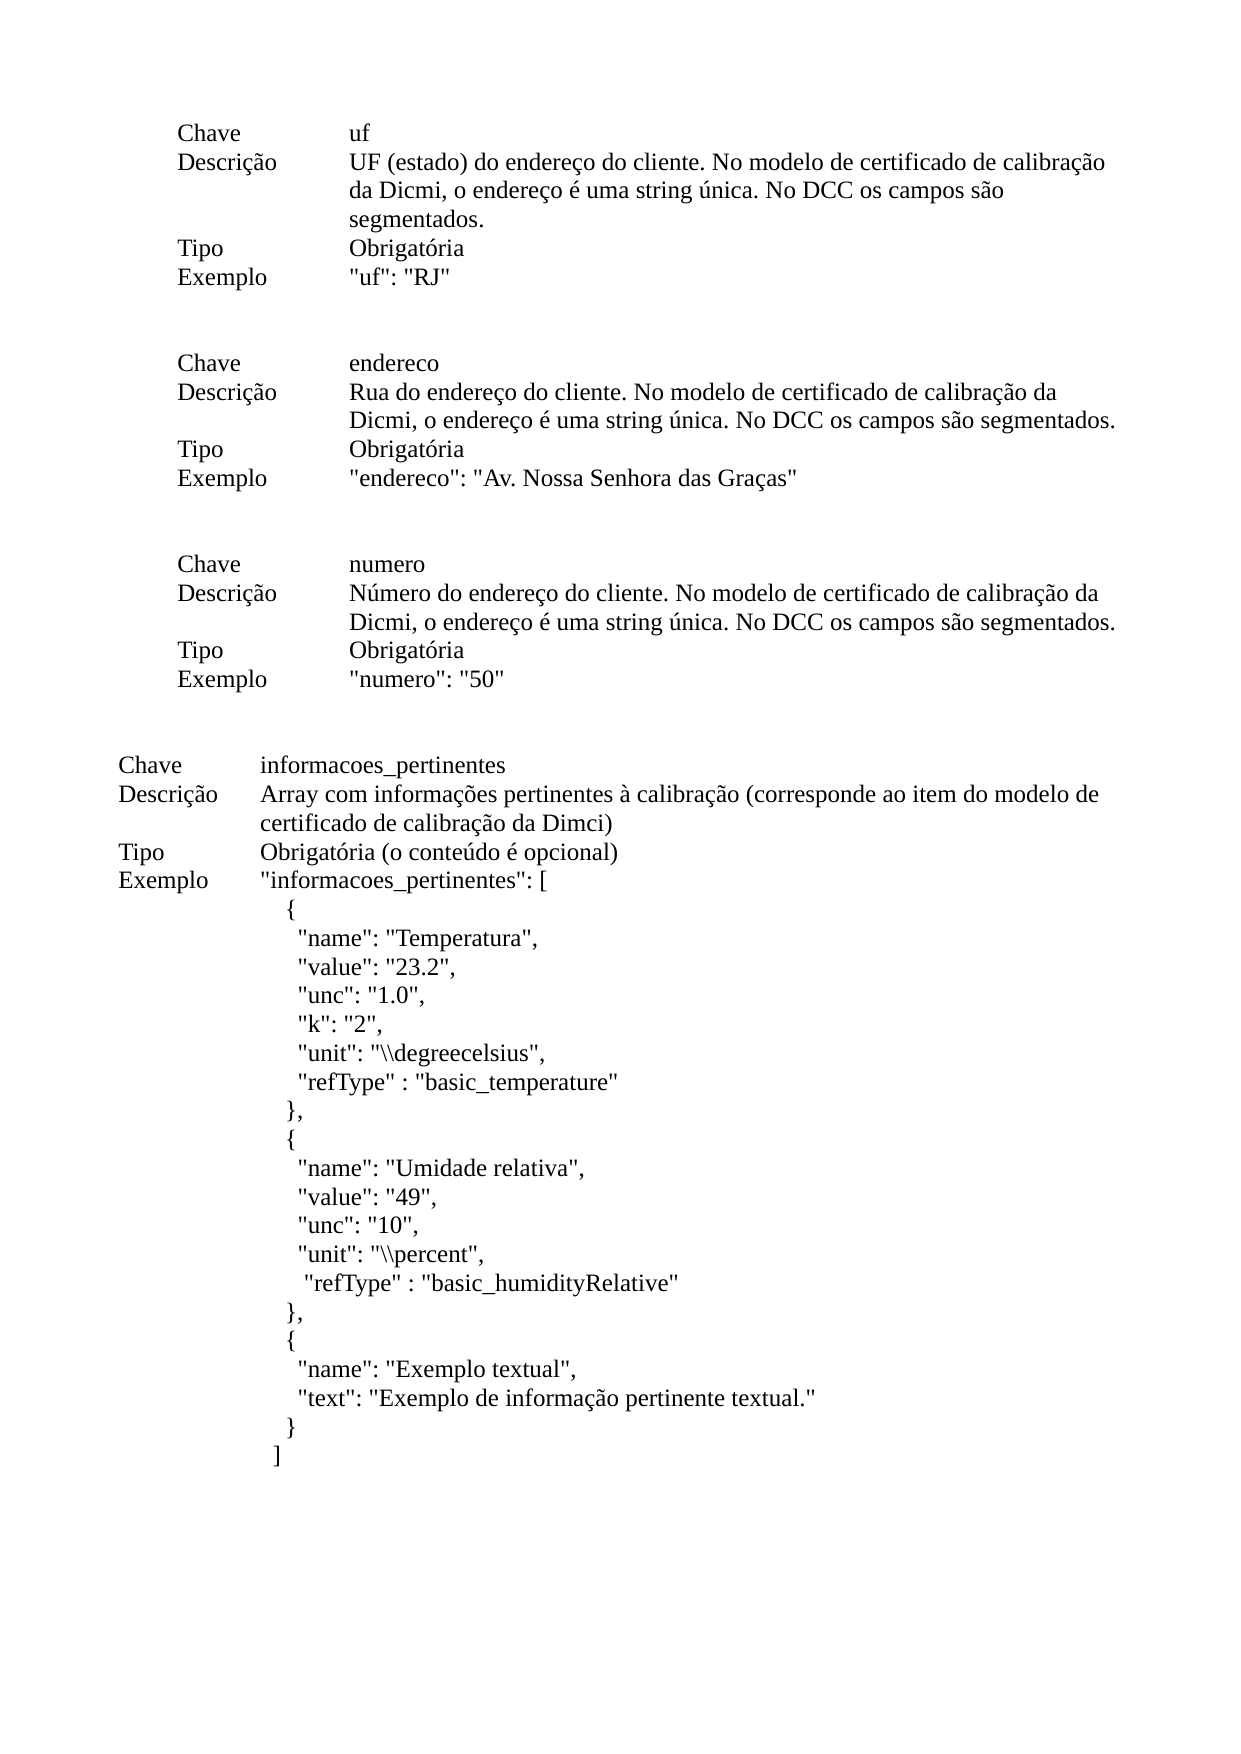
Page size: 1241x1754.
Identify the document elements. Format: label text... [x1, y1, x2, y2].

table_cell Tipo [177, 434, 349, 463]
table_header informacoes_pertinentes [260, 751, 1122, 779]
table_header endereco [349, 348, 1122, 377]
table_cell Obrigatória [349, 636, 1122, 664]
table_cell Tipo [177, 233, 349, 262]
table_cell Obrigatória [349, 233, 1122, 262]
table_cell "uf": "RJ" [349, 262, 1122, 291]
table_header numero [349, 549, 1122, 578]
table_header Chave [177, 118, 349, 147]
table_cell Descrição [177, 578, 349, 636]
table_cell Número do endereço do cliente. No modelo de certificado de calibração da Dicmi, o endereço é uma string única. No DCC os campos são segmentados. [349, 578, 1122, 636]
table_cell Obrigatória [349, 434, 1122, 463]
table_header Chave [177, 348, 349, 377]
table_cell Tipo [118, 837, 260, 866]
table_cell Descrição [118, 779, 260, 837]
table_cell "endereco": "Av. Nossa Senhora das Graças" [349, 463, 1122, 492]
table_cell Array com informações pertinentes à calibração (corresponde ao item do modelo de certificado de calibração da Dimci) [260, 779, 1122, 837]
table_header Chave [177, 549, 349, 578]
table_cell Exemplo [177, 664, 349, 693]
table_cell Exemplo [118, 866, 260, 1469]
table_cell UF (estado) do endereço do cliente. No modelo de certificado de calibração da Dicmi, o endereço é uma string única. No DCC os campos são segmentados. [349, 147, 1122, 233]
table_cell Tipo [177, 636, 349, 664]
table_cell Obrigatória (o conteúdo é opcional) [260, 837, 1122, 866]
table_header Chave [118, 751, 260, 779]
table_cell Rua do endereço do cliente. No modelo de certificado de calibração da Dicmi, o endereço é uma string única. No DCC os campos são segmentados. [349, 377, 1122, 434]
table_cell Exemplo [177, 463, 349, 492]
table_cell Descrição [177, 377, 349, 434]
table_header uf [349, 118, 1122, 147]
table_cell Descrição [177, 147, 349, 233]
table_cell "informacoes_pertinentes": [ { "name": "Temperatura", "value": "23.2", "unc": "1.0", "k": "2", "unit": "\\degreecelsius", "refType" : "basic_temperature" }, { "name": "Umidade relativa", "value": "49", "unc": "10", "unit": "\\percent", "refType" : "basic_humidityRelative" }, { "name": "Exemplo textual", "text": "Exemplo de informação pertinente textual." } ] [260, 866, 1122, 1469]
table_cell Exemplo [177, 262, 349, 291]
table_cell "numero": "50" [349, 664, 1122, 693]
